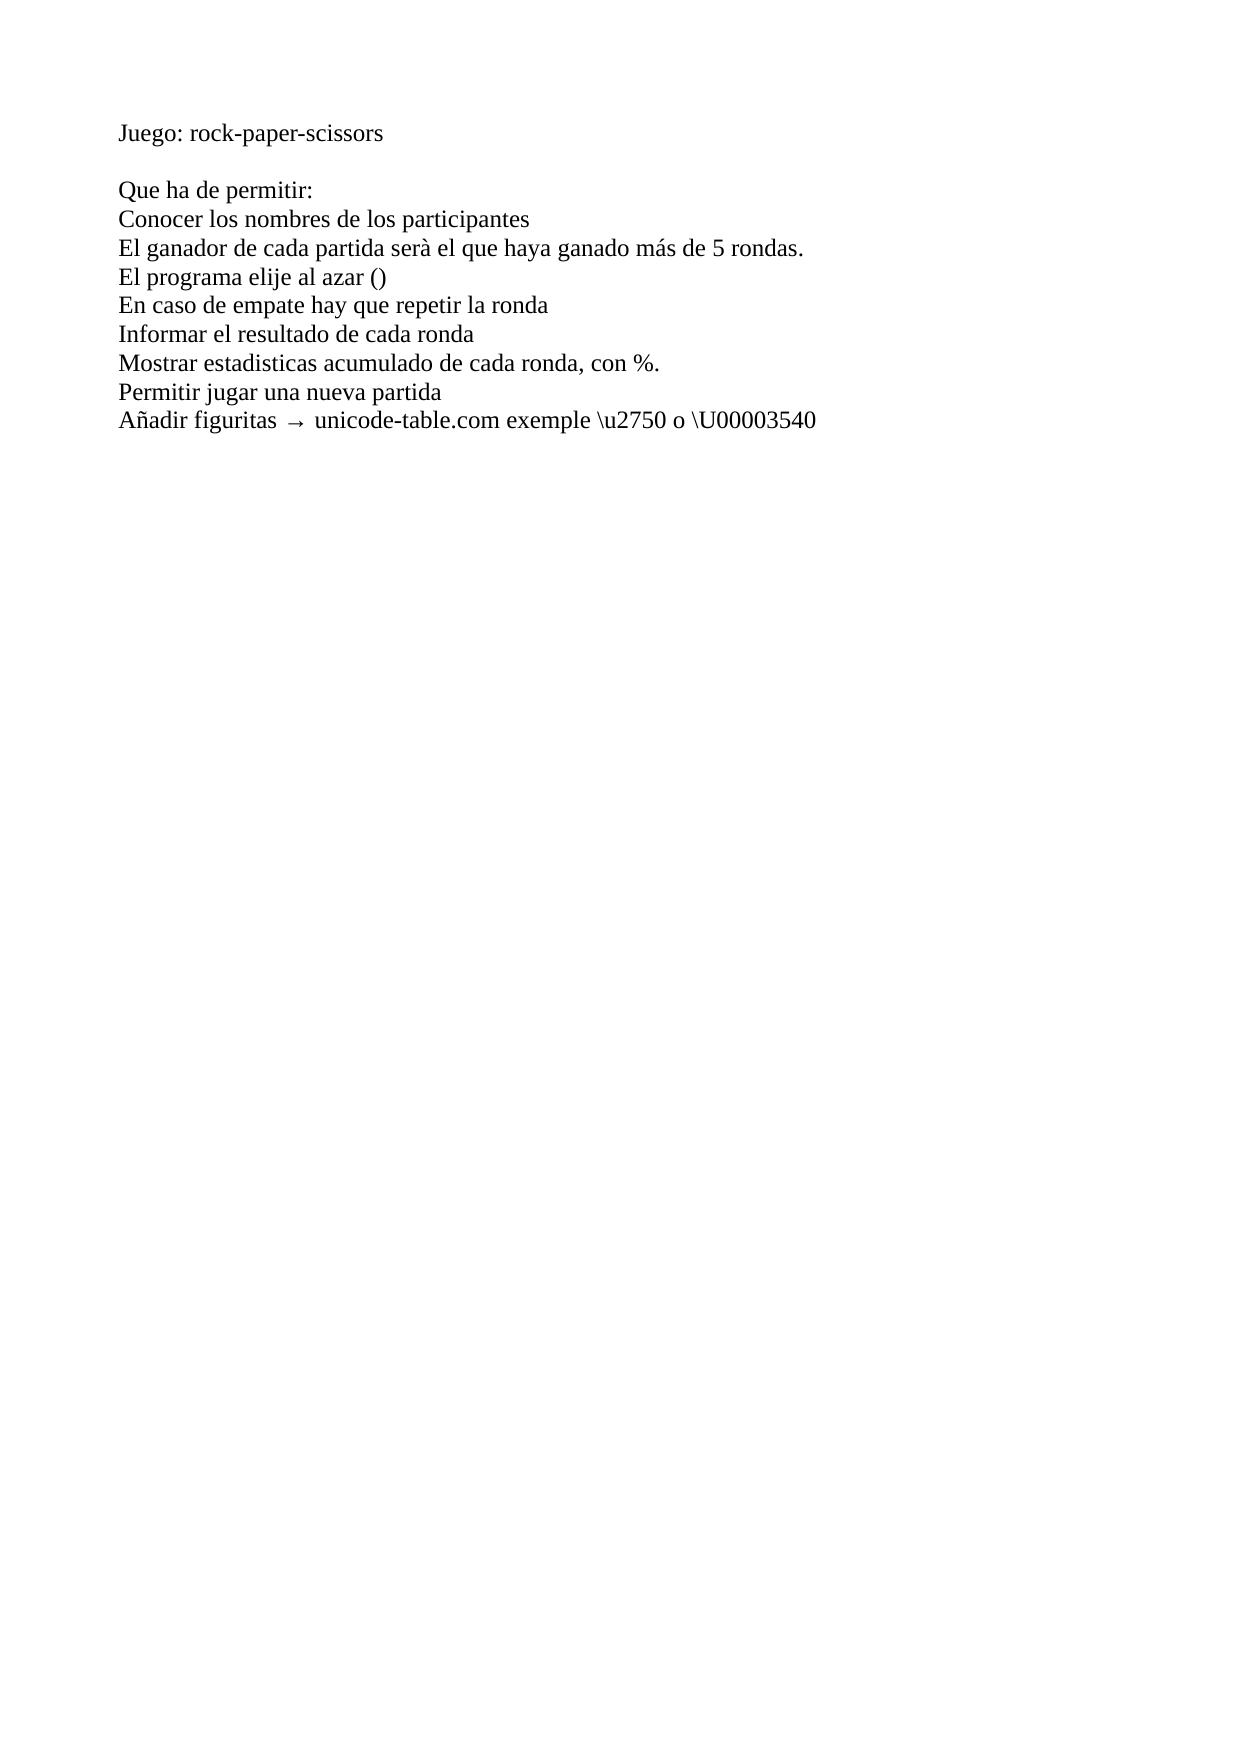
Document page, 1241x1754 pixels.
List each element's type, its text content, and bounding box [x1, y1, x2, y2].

text Juego: rock-paper-scissors [118, 118, 1122, 147]
text Añadir figuritas → unicode-table.com exemple \u2750 o \U00003540 [118, 406, 1122, 434]
text Que ha de permitir: [118, 176, 1122, 204]
text Mostrar estadisticas acumulado de cada ronda, con %. [118, 348, 1122, 377]
text El programa elije al azar () [118, 262, 1122, 291]
text Informar el resultado de cada ronda [118, 319, 1122, 348]
text Conocer los nombres de los participantes [118, 204, 1122, 233]
text En caso de empate hay que repetir la ronda [118, 291, 1122, 319]
text Permitir jugar una nueva partida [118, 377, 1122, 406]
text El ganador de cada partida serà el que haya ganado más de 5 rondas. [118, 233, 1122, 262]
